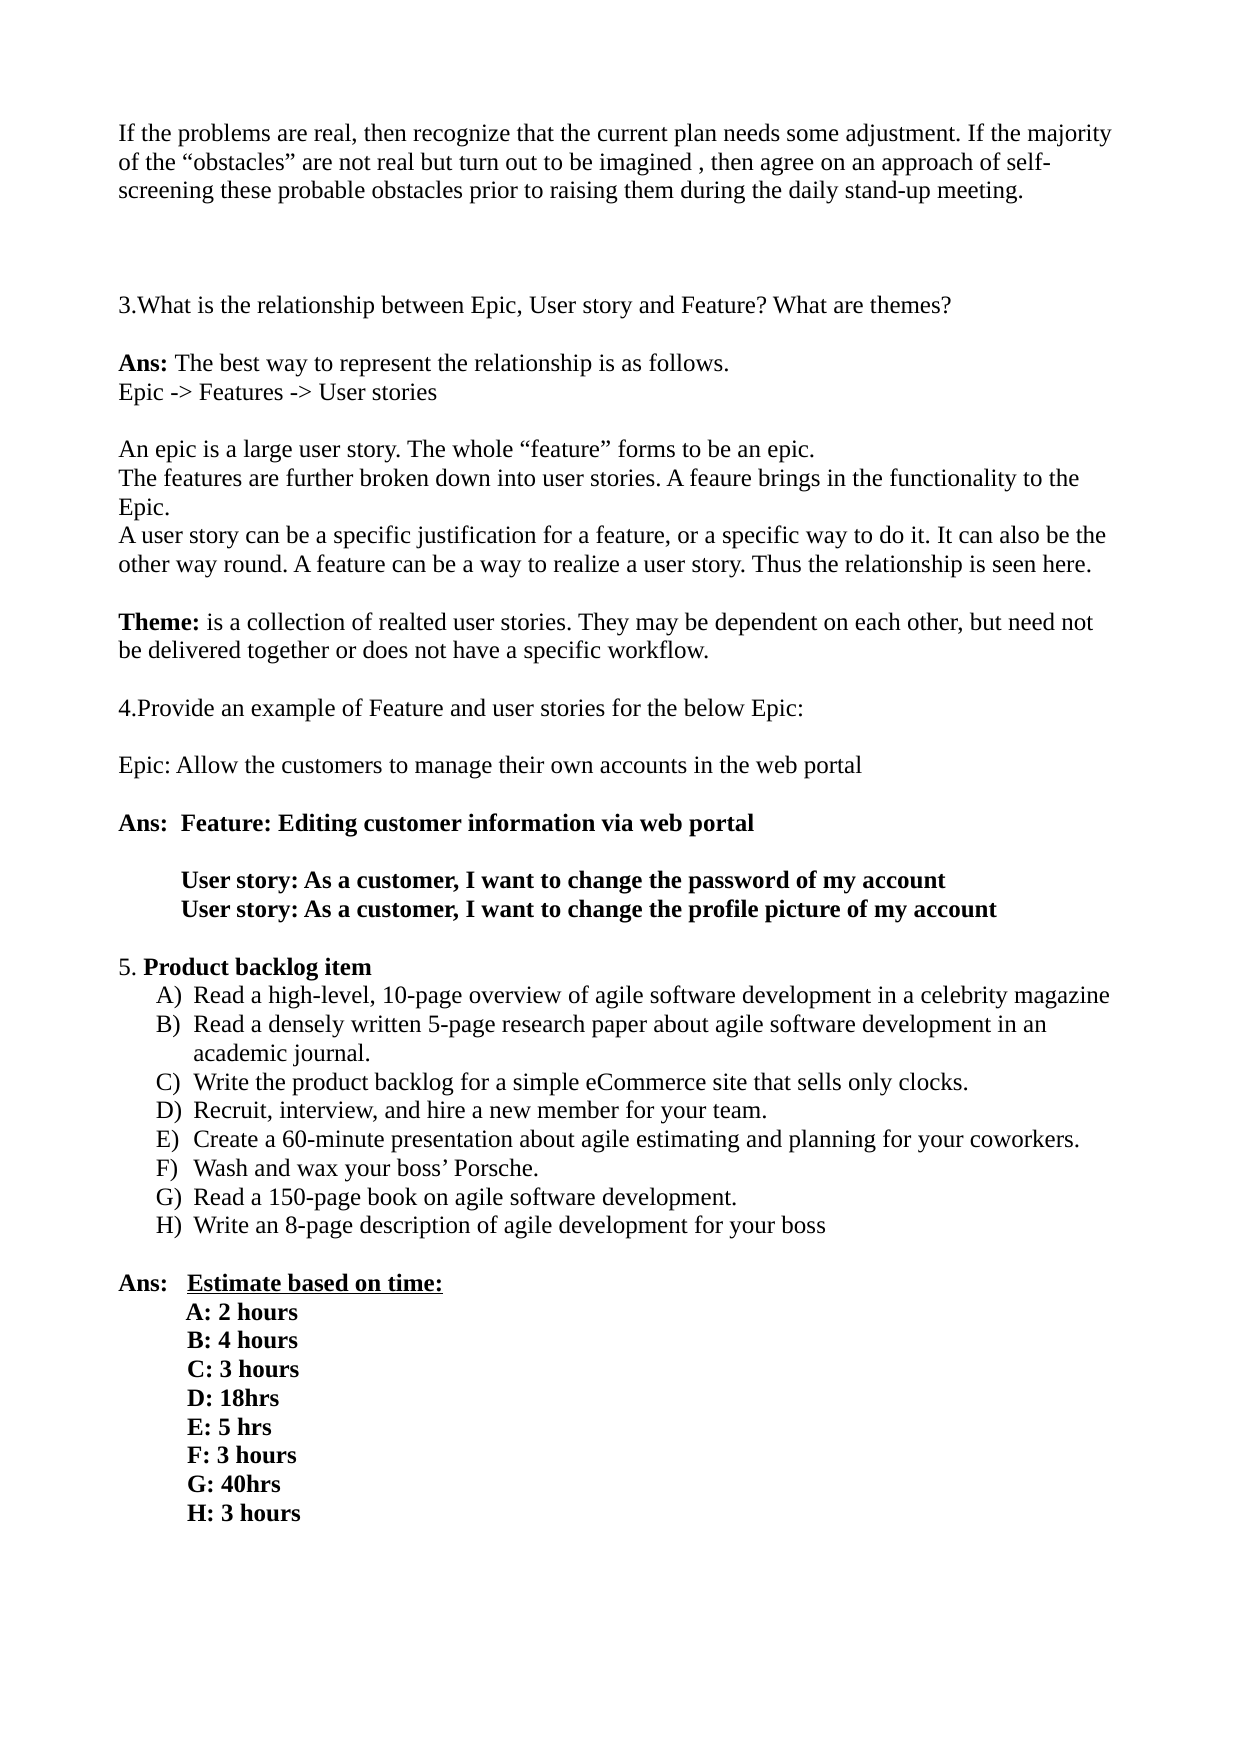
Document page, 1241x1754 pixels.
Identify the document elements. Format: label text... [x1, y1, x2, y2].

text Theme: is a collection of realted user stories. They may be dependent on each other, but need not be delivered together or does not have a specific workflow. [118, 607, 1122, 664]
text Ans: The best way to represent the relationship is as follows. [118, 348, 1122, 377]
list Recruit, interview, and hire a new member for your team. [156, 1096, 1122, 1124]
text E: 5 hrs [118, 1412, 1122, 1441]
text If the problems are real, then recognize that the current plan needs some adjustment. If the majority of the “obstacles” are not real but turn out to be imagined , then agree on an approach of self-screening these probable obstacles prior to raising them during the daily stand-up meeting. [118, 118, 1122, 204]
text C: 3 hours [118, 1354, 1122, 1383]
text Epic -> Features -> User stories [118, 377, 1122, 406]
text F: 3 hours [118, 1441, 1122, 1469]
list Create a 60-minute presentation about agile estimating and planning for your coworkers. [156, 1124, 1122, 1153]
list Write an 8-page description of agile development for your boss [156, 1211, 1122, 1239]
text Ans: Feature: Editing customer information via web portal [118, 808, 1122, 837]
list Wash and wax your boss’ Porsche. [156, 1153, 1122, 1182]
text An epic is a large user story. The whole “feature” forms to be an epic. [118, 434, 1122, 463]
text B: 4 hours [118, 1326, 1122, 1354]
text User story: As a customer, I want to change the password of my account [118, 866, 1122, 894]
text G: 40hrs [118, 1469, 1122, 1498]
text Epic: Allow the customers to manage their own accounts in the web portal [118, 751, 1122, 779]
text 5. Product backlog item [118, 952, 1122, 981]
text H: 3 hours [118, 1498, 1122, 1527]
text A user story can be a specific justification for a feature, or a specific way to do it. It can also be the other way round. A feature can be a way to realize a user story. Thus the relationship is seen here. [118, 521, 1122, 578]
list Read a 150-page book on agile software development. [156, 1182, 1122, 1211]
text Ans: Estimate based on time: [118, 1268, 1122, 1297]
text The features are further broken down into user stories. A feaure brings in the functionality to the Epic. [118, 463, 1122, 521]
text A: 2 hours [118, 1297, 1122, 1326]
list Read a high-level, 10-page overview of agile software development in a celebrity magazine [156, 981, 1122, 1009]
list Write the product backlog for a simple eCommerce site that sells only clocks. [156, 1067, 1122, 1096]
text D: 18hrs [118, 1383, 1122, 1412]
text User story: As a customer, I want to change the profile picture of my account [118, 894, 1122, 923]
text 4.Provide an example of Feature and user stories for the below Epic: [118, 693, 1122, 722]
list Read a densely written 5-page research paper about agile software development in an academic journal. [156, 1009, 1122, 1067]
text 3.What is the relationship between Epic, User story and Feature? What are themes? [118, 291, 1122, 319]
